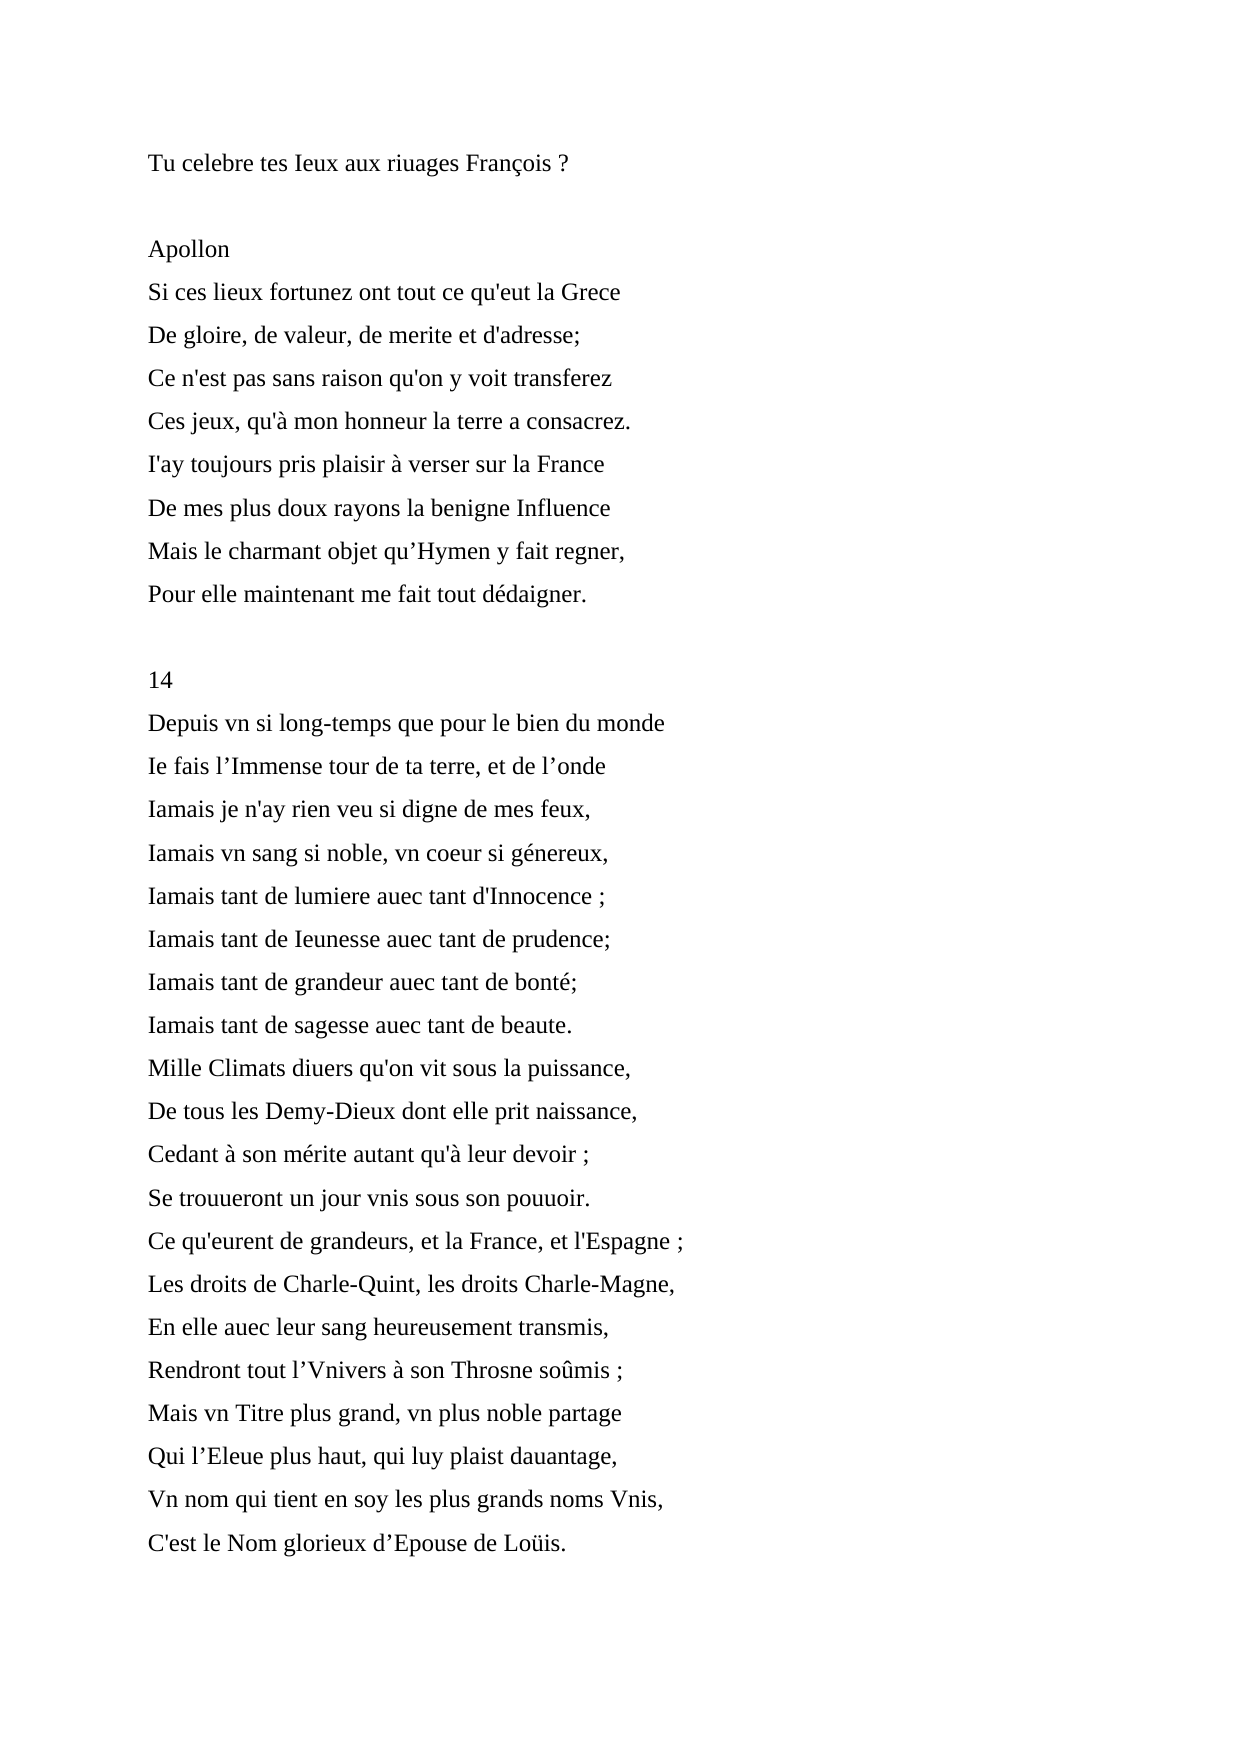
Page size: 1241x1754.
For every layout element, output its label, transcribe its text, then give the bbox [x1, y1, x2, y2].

text Mille Climats diuers qu'on vit sous la puissance, [148, 1053, 1093, 1082]
text Apollon [148, 234, 1093, 263]
text Pour elle maintenant me fait tout dédaigner. [148, 579, 1093, 608]
text De gloire, de valeur, de merite et d'adresse; [148, 320, 1093, 349]
text Mais le charmant objet qu’Hymen y fait regner, [148, 536, 1093, 564]
text Iamais vn sang si noble, vn coeur si génereux, [148, 838, 1093, 866]
text Les droits de Charle-Quint, les droits Charle-Magne, [148, 1269, 1093, 1298]
text Iamais tant de grandeur auec tant de bonté; [148, 967, 1093, 996]
text Vn nom qui tient en soy les plus grands noms Vnis, [148, 1484, 1093, 1513]
text Iamais tant de Ieunesse auec tant de prudence; [148, 924, 1093, 953]
text 14 [148, 665, 1093, 694]
text C'est le Nom glorieux d’Epouse de Loüis. [148, 1528, 1093, 1556]
text Iamais je n'ay rien veu si digne de mes feux, [148, 794, 1093, 823]
text Rendront tout l’Vnivers à son Throsne soûmis ; [148, 1355, 1093, 1384]
text I'ay toujours pris plaisir à verser sur la France [148, 449, 1093, 478]
text Ie fais l’Immense tour de ta terre, et de l’onde [148, 751, 1093, 780]
text Tu celebre tes Ieux aux riuages François ? [148, 148, 1093, 176]
text Si ces lieux fortunez ont tout ce qu'eut la Grece [148, 277, 1093, 306]
text Mais vn Titre plus grand, vn plus noble partage [148, 1398, 1093, 1427]
text De mes plus doux rayons la benigne Influence [148, 493, 1093, 521]
text Se trouueront un jour vnis sous son pouuoir. [148, 1183, 1093, 1211]
text En elle auec leur sang heureusement transmis, [148, 1312, 1093, 1341]
text Iamais tant de lumiere auec tant d'Innocence ; [148, 881, 1093, 909]
text Ce n'est pas sans raison qu'on y voit transferez [148, 363, 1093, 392]
text Ce qu'eurent de grandeurs, et la France, et l'Espagne ; [148, 1226, 1093, 1254]
text Depuis vn si long-temps que pour le bien du monde [148, 708, 1093, 737]
text De tous les Demy-Dieux dont elle prit naissance, [148, 1096, 1093, 1125]
text Cedant à son mérite autant qu'à leur devoir ; [148, 1139, 1093, 1168]
text Ces jeux, qu'à mon honneur la terre a consacrez. [148, 406, 1093, 435]
text Iamais tant de sagesse auec tant de beaute. [148, 1010, 1093, 1039]
text Qui l’Eleue plus haut, qui luy plaist dauantage, [148, 1441, 1093, 1470]
